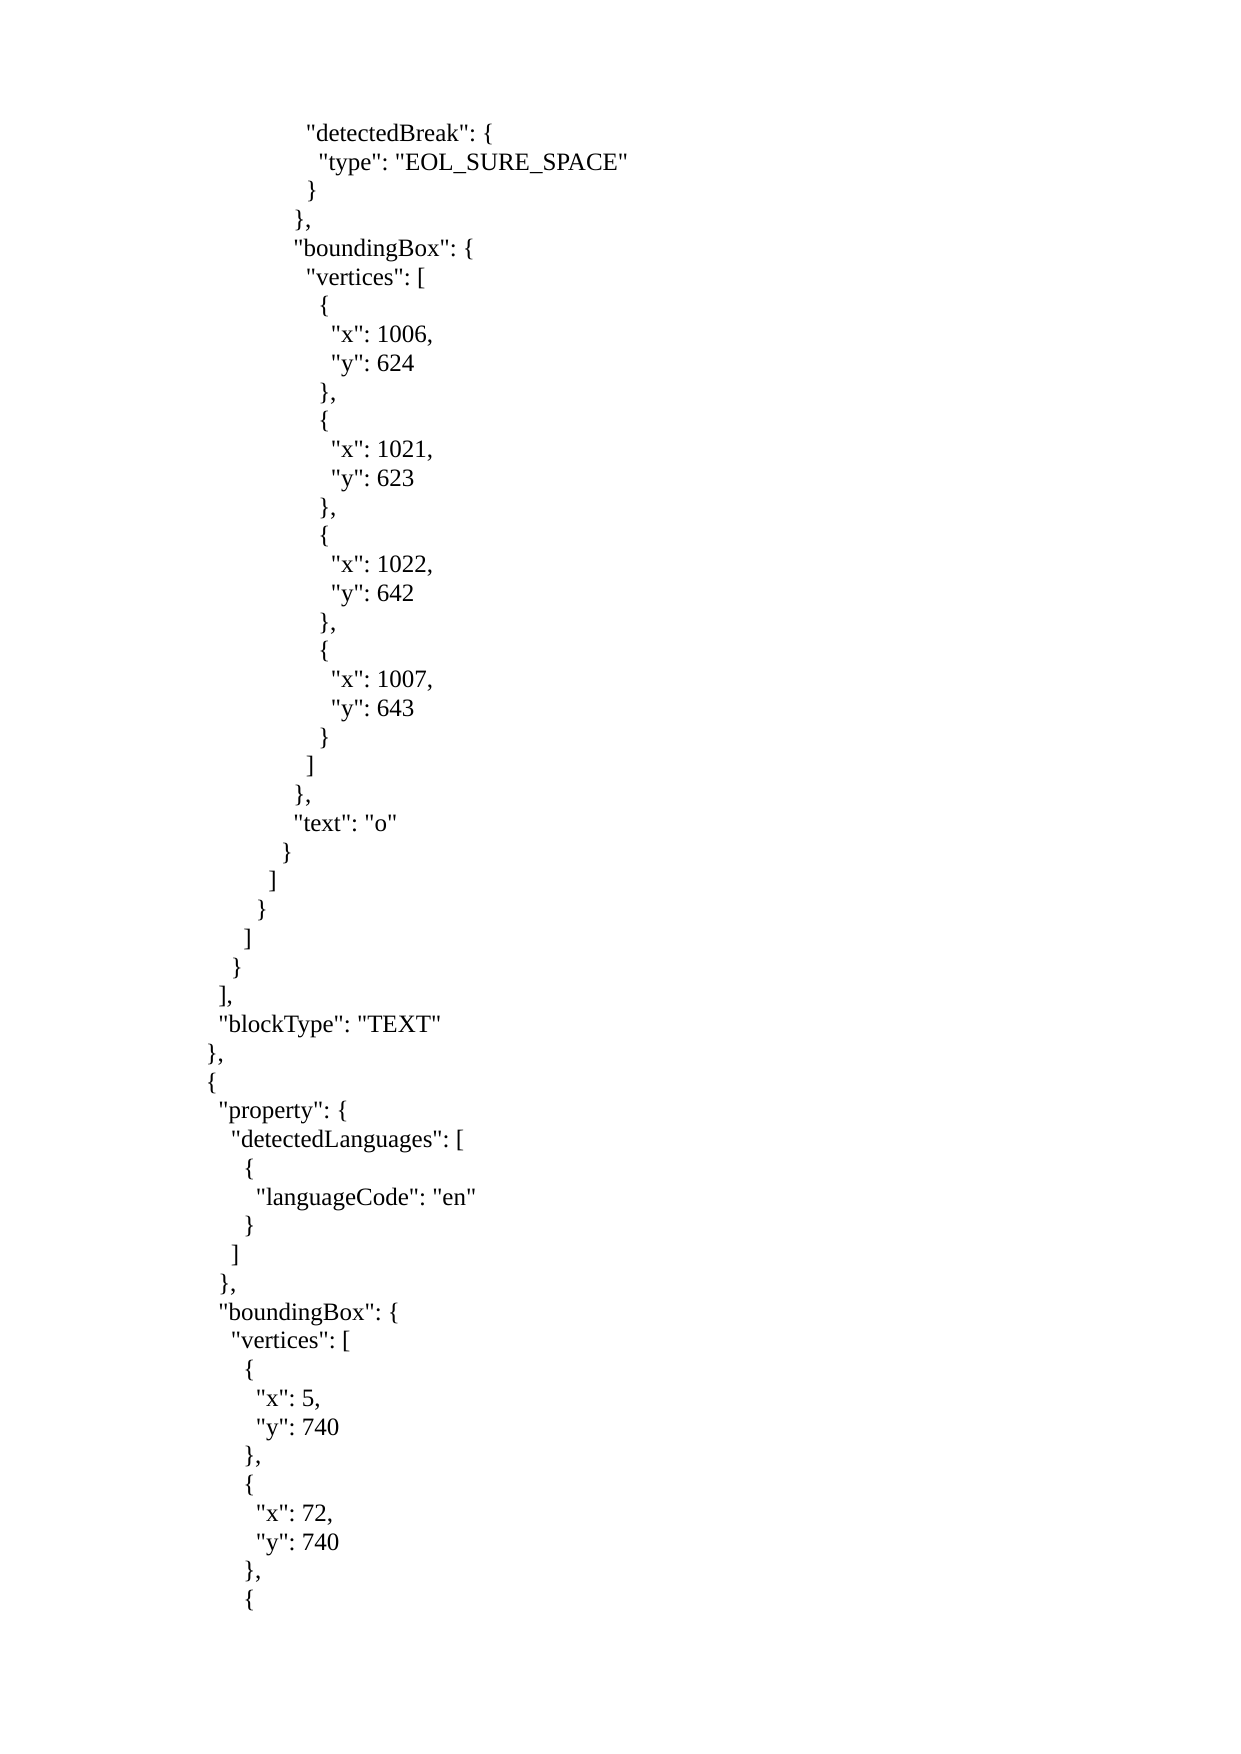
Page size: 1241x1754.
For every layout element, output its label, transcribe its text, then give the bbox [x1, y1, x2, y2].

text ] [118, 923, 1122, 952]
text { [118, 406, 1122, 434]
text "x": 72, [118, 1498, 1122, 1527]
text { [118, 1153, 1122, 1182]
text }, [118, 1556, 1122, 1584]
text }, [118, 779, 1122, 808]
text "text": "o" [118, 808, 1122, 837]
text ] [118, 751, 1122, 779]
text }, [118, 607, 1122, 636]
text "y": 623 [118, 463, 1122, 492]
text "languageCode": "en" [118, 1182, 1122, 1211]
text "x": 1007, [118, 664, 1122, 693]
text "type": "EOL_SURE_SPACE" [118, 147, 1122, 176]
text "vertices": [ [118, 262, 1122, 291]
text "x": 1022, [118, 549, 1122, 578]
text "y": 643 [118, 693, 1122, 722]
text "x": 1021, [118, 434, 1122, 463]
text } [118, 837, 1122, 866]
text "detectedLanguages": [ [118, 1124, 1122, 1153]
text "y": 740 [118, 1412, 1122, 1441]
text "detectedBreak": { [118, 118, 1122, 147]
text ] [118, 866, 1122, 894]
text }, [118, 204, 1122, 233]
text } [118, 176, 1122, 204]
text }, [118, 1038, 1122, 1067]
text { [118, 1067, 1122, 1096]
text { [118, 1469, 1122, 1498]
text "property": { [118, 1096, 1122, 1124]
text "x": 5, [118, 1383, 1122, 1412]
text ] [118, 1239, 1122, 1268]
text } [118, 894, 1122, 923]
text { [118, 636, 1122, 664]
text }, [118, 1441, 1122, 1469]
text }, [118, 1268, 1122, 1297]
text { [118, 291, 1122, 319]
text "blockType": "TEXT" [118, 1009, 1122, 1038]
text { [118, 1584, 1122, 1613]
text } [118, 1211, 1122, 1239]
text } [118, 952, 1122, 981]
text "boundingBox": { [118, 233, 1122, 262]
text { [118, 1354, 1122, 1383]
text "x": 1006, [118, 319, 1122, 348]
text "y": 740 [118, 1527, 1122, 1556]
text "vertices": [ [118, 1326, 1122, 1354]
text ], [118, 981, 1122, 1009]
text { [118, 521, 1122, 549]
text }, [118, 377, 1122, 406]
text }, [118, 492, 1122, 521]
text "boundingBox": { [118, 1297, 1122, 1326]
text "y": 624 [118, 348, 1122, 377]
text } [118, 722, 1122, 751]
text "y": 642 [118, 578, 1122, 607]
